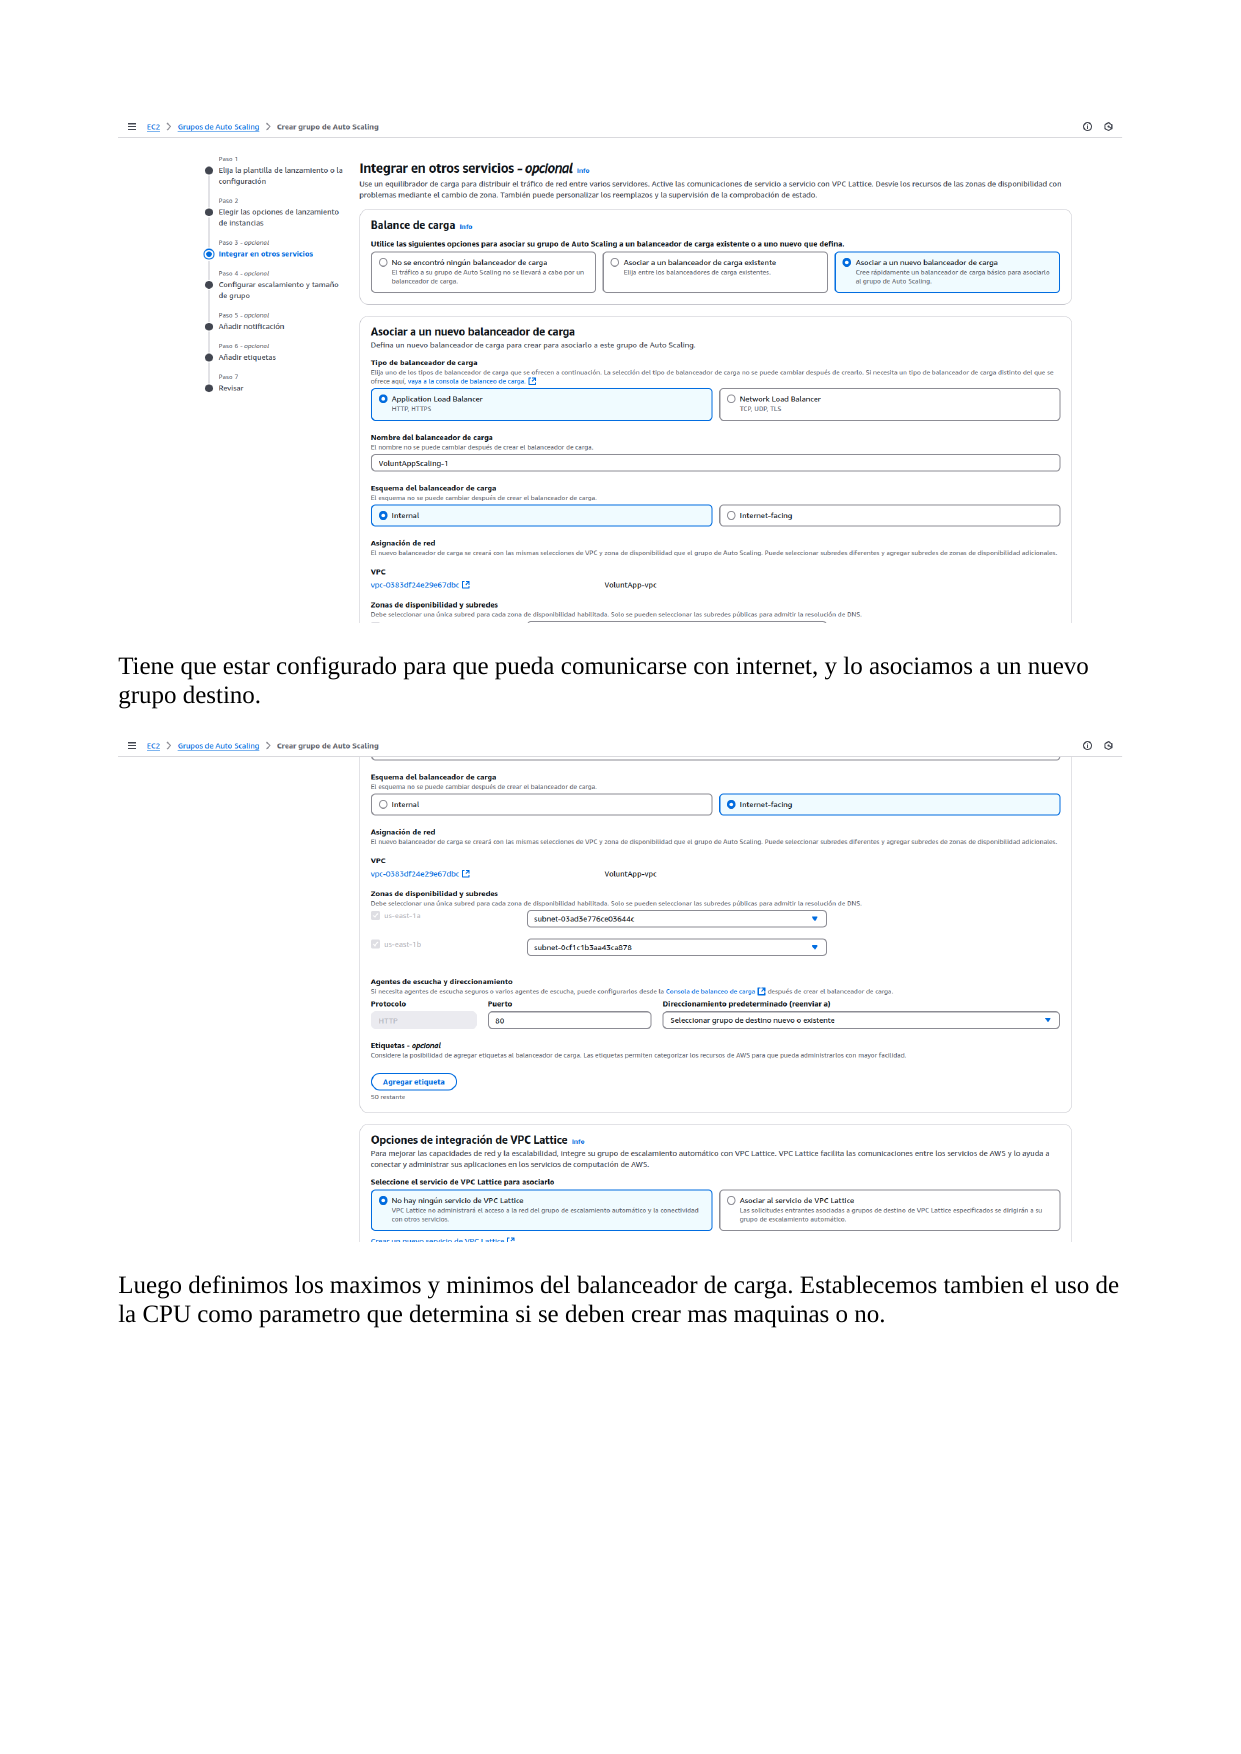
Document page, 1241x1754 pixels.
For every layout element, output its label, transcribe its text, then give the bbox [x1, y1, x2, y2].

text Tiene que estar configurado para que pueda comunicarse con internet, y lo asociamos a un nuevo grupo destino. [118, 651, 1122, 708]
picture [118, 737, 1123, 1242]
text Luego definimos los maximos y minimos del balanceador de carga. Establecemos tambien el uso de la CPU como parametro que determina si se deben crear mas maquinas o no. [118, 1270, 1122, 1328]
picture [118, 118, 1123, 623]
